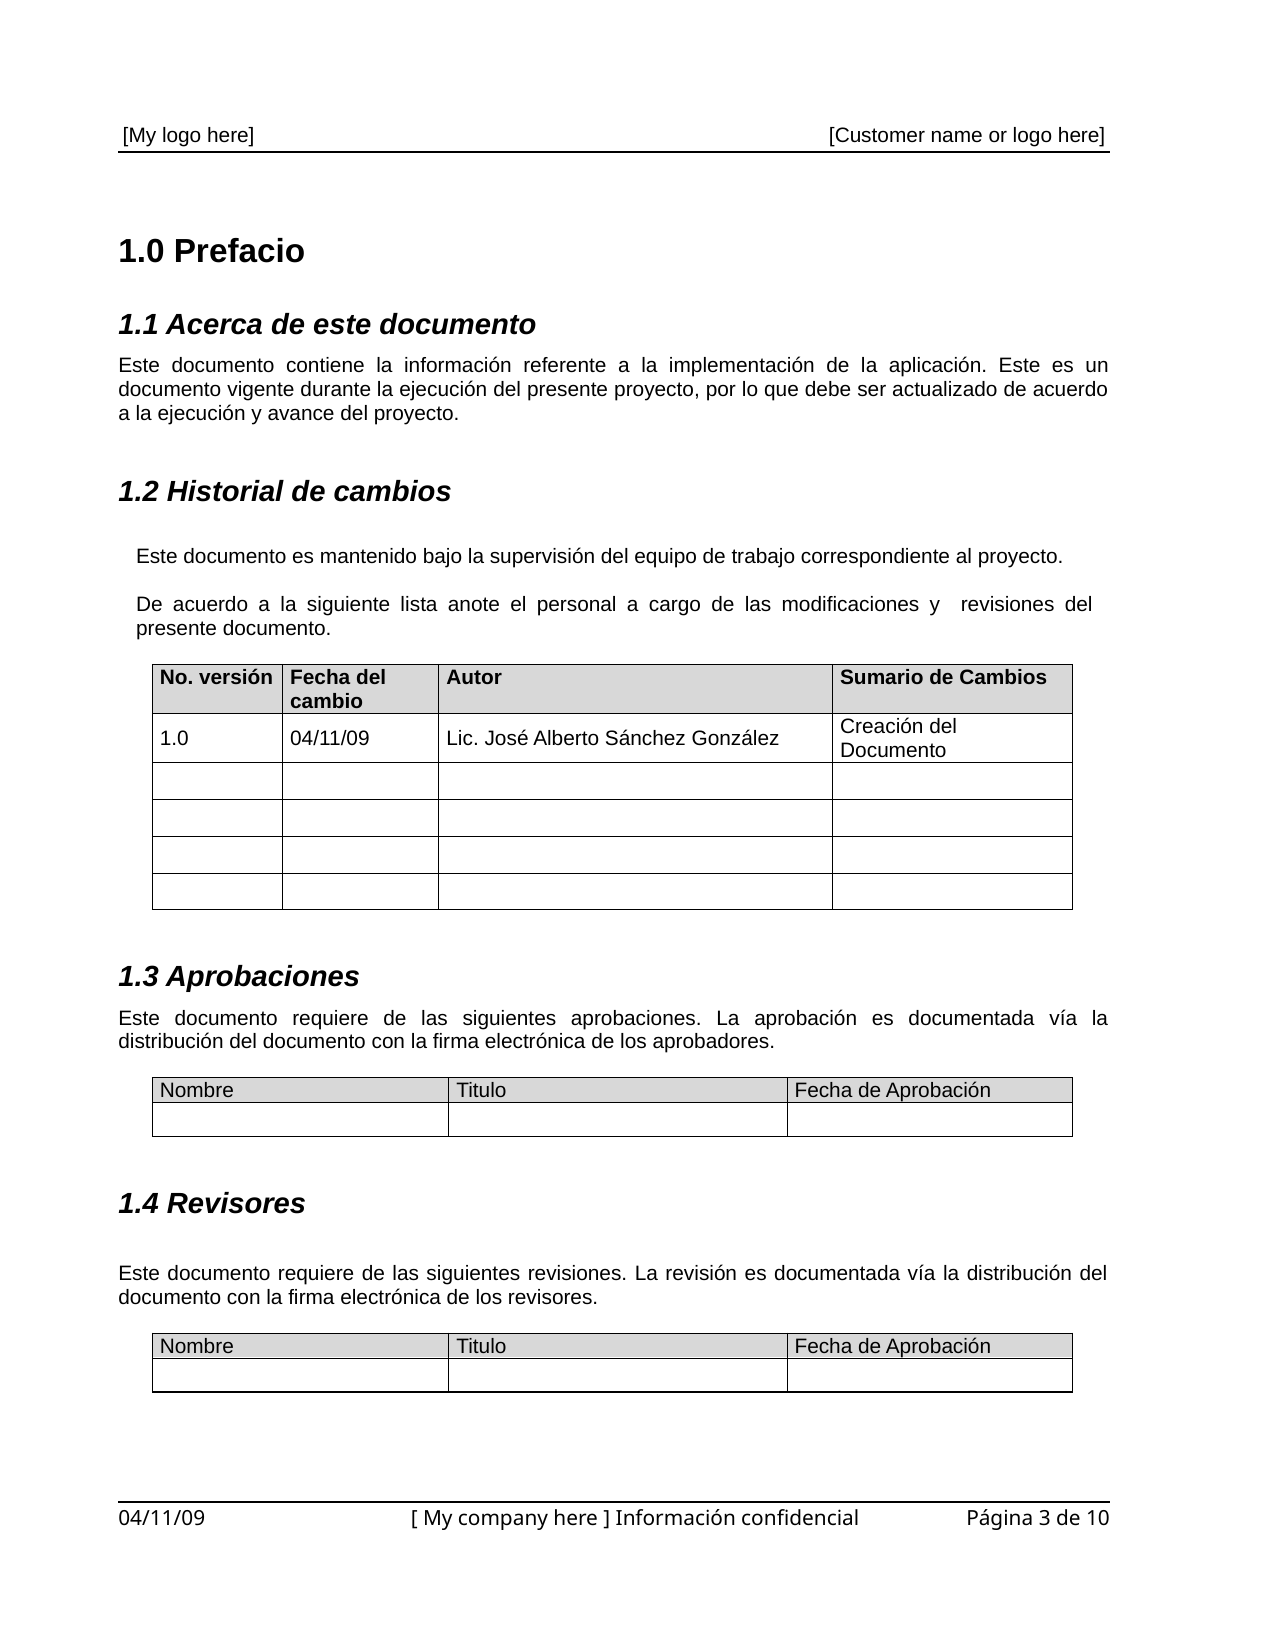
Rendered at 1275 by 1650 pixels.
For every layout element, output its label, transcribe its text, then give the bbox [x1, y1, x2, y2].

subtitle 1.3 Aprobaciones [118, 959, 1110, 993]
text Este documento requiere de las siguientes aprobaciones. La aprobación es documentada vía la distribución del documento con la firma electrónica de los aprobadores. [118, 1005, 1110, 1053]
table_cell [788, 1103, 1072, 1136]
table_cell [439, 874, 832, 909]
table_header Sumario de Cambios [833, 665, 1072, 713]
table_cell [439, 837, 832, 872]
table_cell [788, 1359, 1072, 1391]
subtitle 1.0 Prefacio [118, 231, 1110, 270]
table_cell [833, 763, 1072, 799]
table_header Titulo [449, 1334, 787, 1357]
text Este documento es mantenido bajo la supervisión del equipo de trabajo correspondiente al proyecto. [136, 544, 1094, 568]
subtitle 1.4 Revisores [118, 1186, 1110, 1220]
table_header Fecha del cambio [283, 665, 438, 713]
table_cell [833, 800, 1072, 836]
subtitle 1.1 Acerca de este documento [118, 307, 1110, 341]
table_header No. versión [153, 665, 282, 713]
table_cell 1.0 [153, 714, 282, 762]
table_cell [439, 800, 832, 836]
table_cell [283, 763, 438, 799]
table_cell [153, 837, 282, 872]
table_cell [153, 1359, 448, 1391]
text Este documento contiene la información referente a la implementación de la aplicación. Este es un documento vigente durante la ejecución del presente proyecto, por lo que debe ser actualizado de acuerdo a la ejecución y avance del proyecto. [118, 353, 1110, 425]
table_header Fecha de Aprobación [788, 1334, 1072, 1357]
text De acuerdo a la siguiente lista anote el personal a cargo de las modificaciones y revisiones del presente documento. [136, 592, 1094, 640]
table_header Nombre [153, 1334, 448, 1357]
table_cell [153, 800, 282, 836]
table_cell [153, 874, 282, 909]
table_cell [153, 1103, 448, 1136]
table_cell 04/11/09 [283, 714, 438, 762]
table_cell [283, 800, 438, 836]
table_cell Creación del Documento [833, 714, 1072, 762]
table_cell [439, 763, 832, 799]
subtitle 1.2 Historial de cambios [118, 474, 1110, 508]
table_cell Lic. José Alberto Sánchez González [439, 714, 832, 762]
table_header Fecha de Aprobación [788, 1078, 1072, 1102]
table_cell [283, 874, 438, 909]
text Este documento requiere de las siguientes revisiones. La revisión es documentada vía la distribución del documento con la firma electrónica de los revisores. [118, 1261, 1110, 1308]
table_cell [283, 837, 438, 872]
table_header Nombre [153, 1078, 448, 1102]
table_header Titulo [449, 1078, 787, 1102]
table_cell [449, 1359, 787, 1391]
table_cell [449, 1103, 787, 1136]
table_cell [153, 763, 282, 799]
table_cell [833, 837, 1072, 872]
table_cell [833, 874, 1072, 909]
table_header Autor [439, 665, 832, 713]
